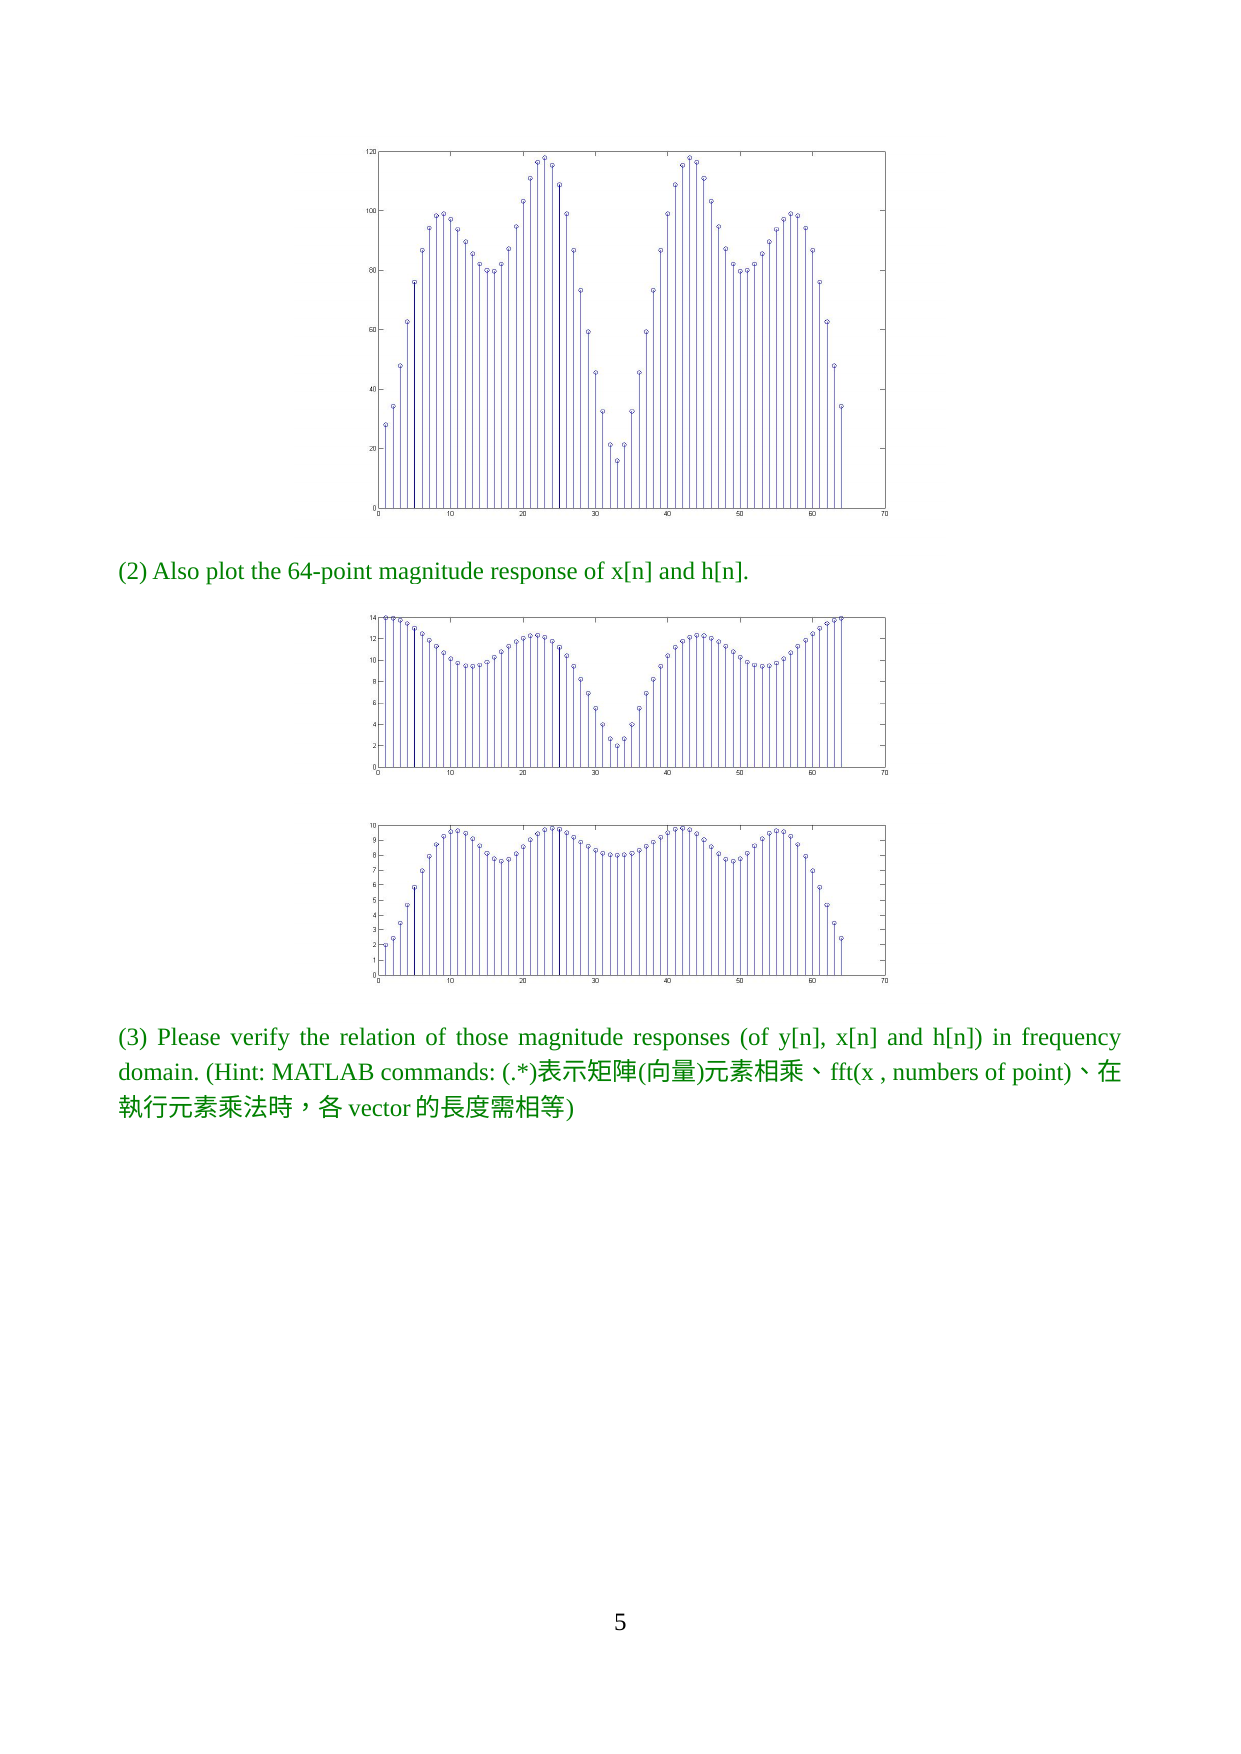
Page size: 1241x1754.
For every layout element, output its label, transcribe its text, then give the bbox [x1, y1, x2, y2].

picture [293, 584, 947, 1023]
picture [293, 118, 947, 556]
text (2) Also plot the 64-point magnitude response of x[n] and h[n]. [118, 118, 1122, 585]
text (3) Please verify the relation of those magnitude responses (of y[n], x[n] and h[n]) in frequency domain. (Hint: MATLAB commands: (.*)表示矩陣(向量)元素相乘、fft(x , numbers of point)、在執行元素乘法時，各vector的長度需相等) [118, 585, 1122, 1124]
